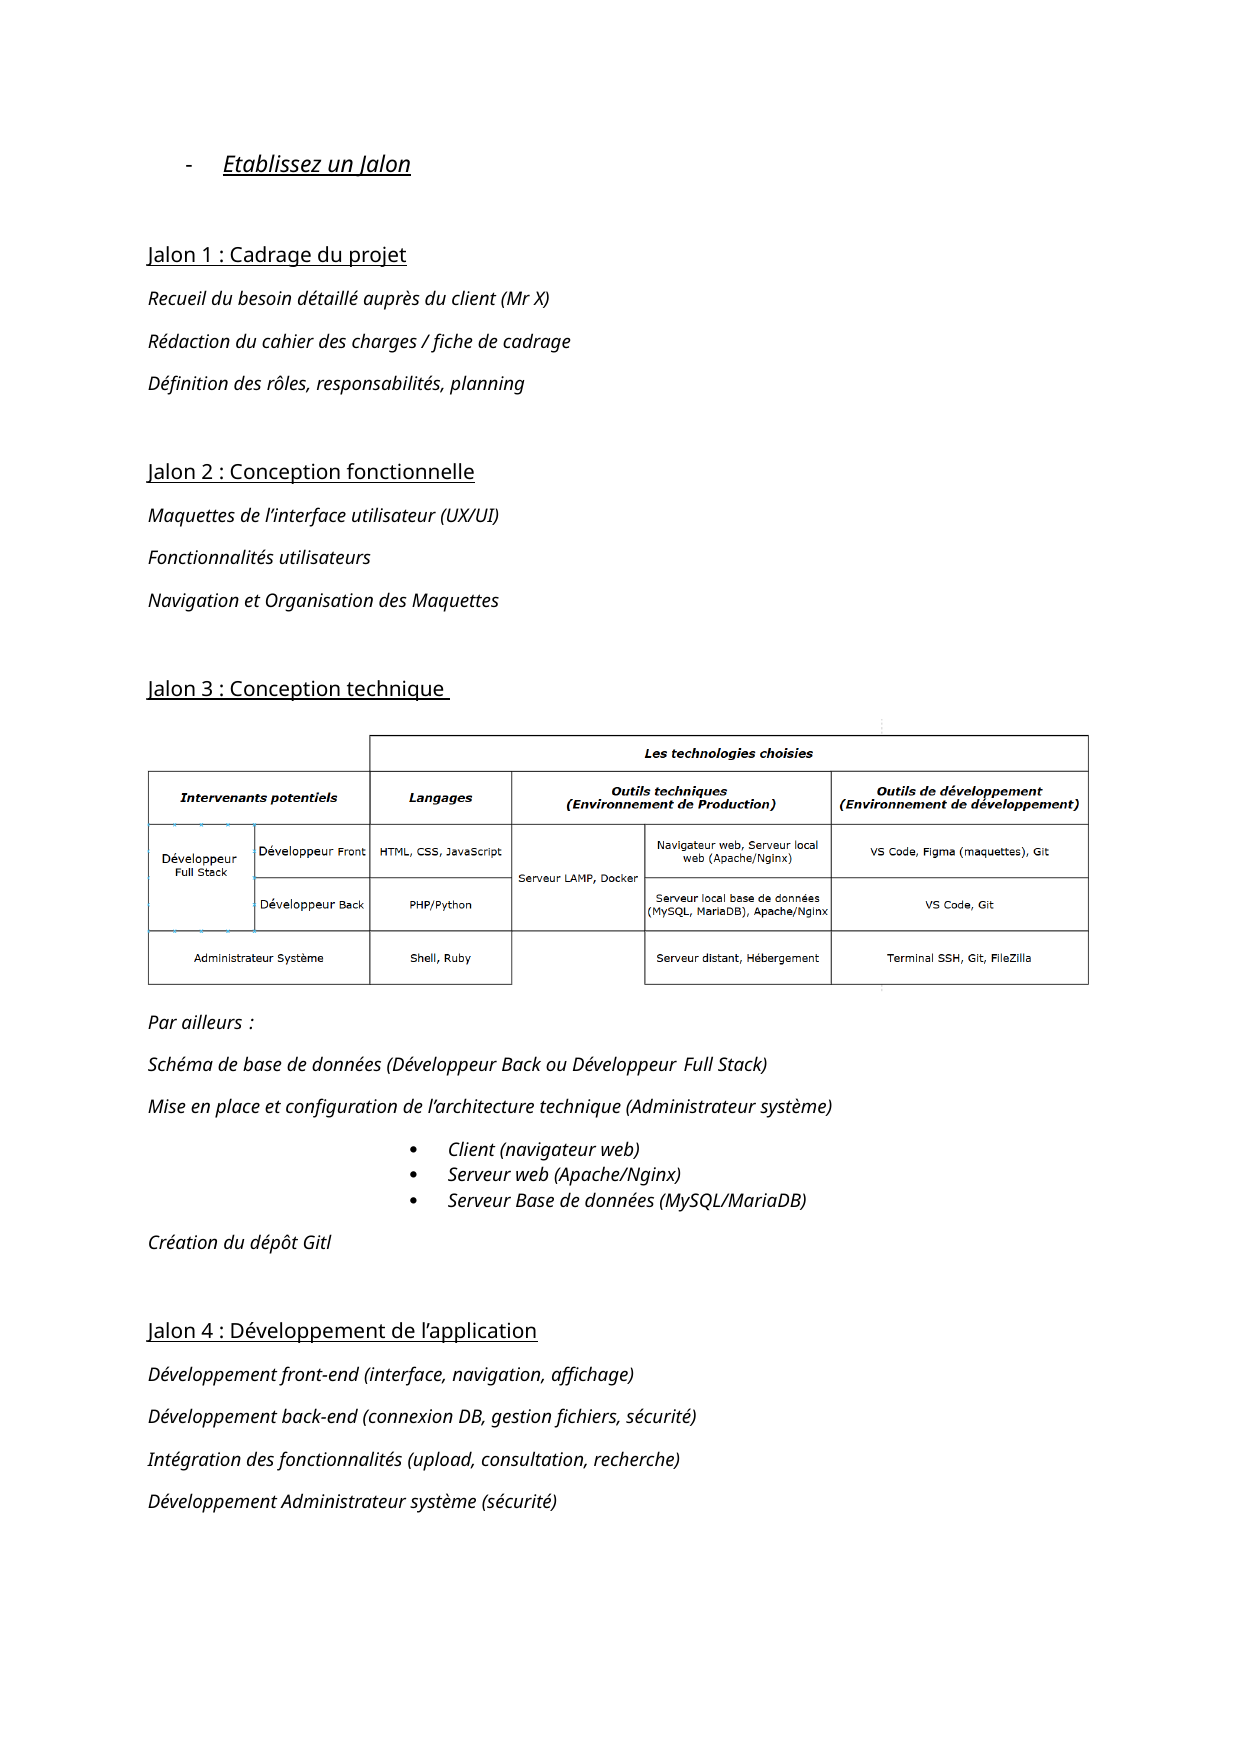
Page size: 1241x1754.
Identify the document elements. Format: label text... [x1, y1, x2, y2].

text Jalon 4 : Développement de l’application [148, 1316, 1093, 1345]
text Navigation et Organisation des Maquettes [148, 587, 1093, 612]
text Par ailleurs : [148, 1009, 1093, 1035]
text Fonctionnalités utilisateurs [148, 545, 1093, 570]
text Jalon 3 : Conception technique [148, 674, 1093, 703]
list Serveur web (Apache/Nginx) [410, 1161, 1093, 1187]
text Jalon 2 : Conception fonctionnelle [148, 457, 1093, 486]
text Développement back-end (connexion DB, gestion fichiers, sécurité) [148, 1404, 1093, 1429]
text Définition des rôles, responsabilités, planning [148, 370, 1093, 396]
text Intégration des fonctionnalités (upload, consultation, recherche) [148, 1446, 1093, 1471]
text Schéma de base de données (Développeur Back ou Développeur Full Stack) [148, 1052, 1093, 1077]
text Rédaction du cahier des charges / fiche de cadrage [148, 328, 1093, 353]
text Jalon 1 : Cadrage du projet [148, 241, 1093, 269]
list Serveur Base de données (MySQL/MariaDB) [410, 1187, 1093, 1212]
list Client (navigateur web) [410, 1136, 1093, 1161]
text Création du dépôt Gitl [148, 1229, 1093, 1255]
text Développement front-end (interface, navigation, affichage) [148, 1362, 1093, 1387]
text Mise en place et configuration de l’architecture technique (Administrateur système) [148, 1094, 1093, 1119]
text Maquettes de l’interface utilisateur (UX/UI) [148, 502, 1093, 528]
text Recueil du besoin détaillé auprès du client (Mr X) [148, 286, 1093, 311]
list Etablissez un Jalon [185, 148, 1093, 179]
text Développement Administrateur système (sécurité) [148, 1488, 1093, 1514]
